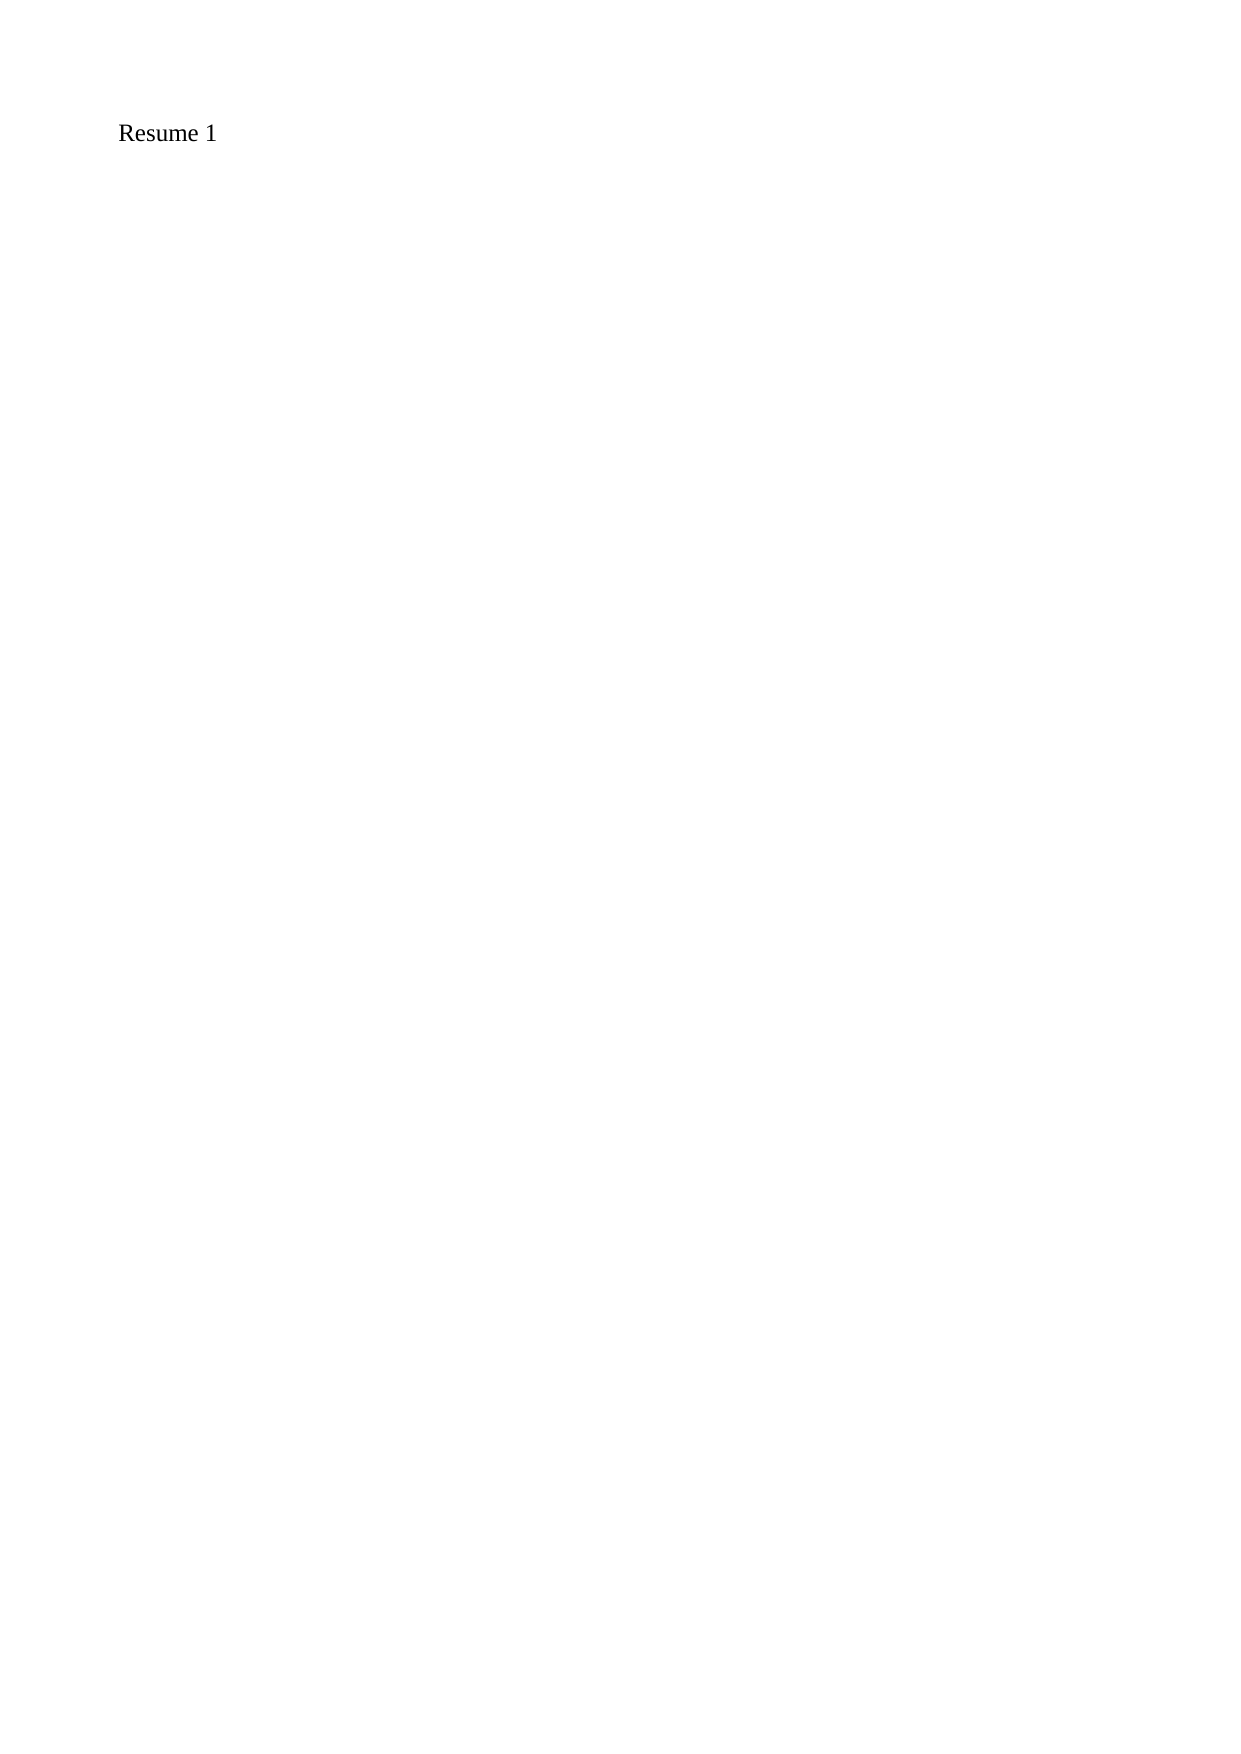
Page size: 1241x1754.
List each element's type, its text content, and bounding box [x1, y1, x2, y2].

text Resume 1 [118, 118, 1122, 147]
